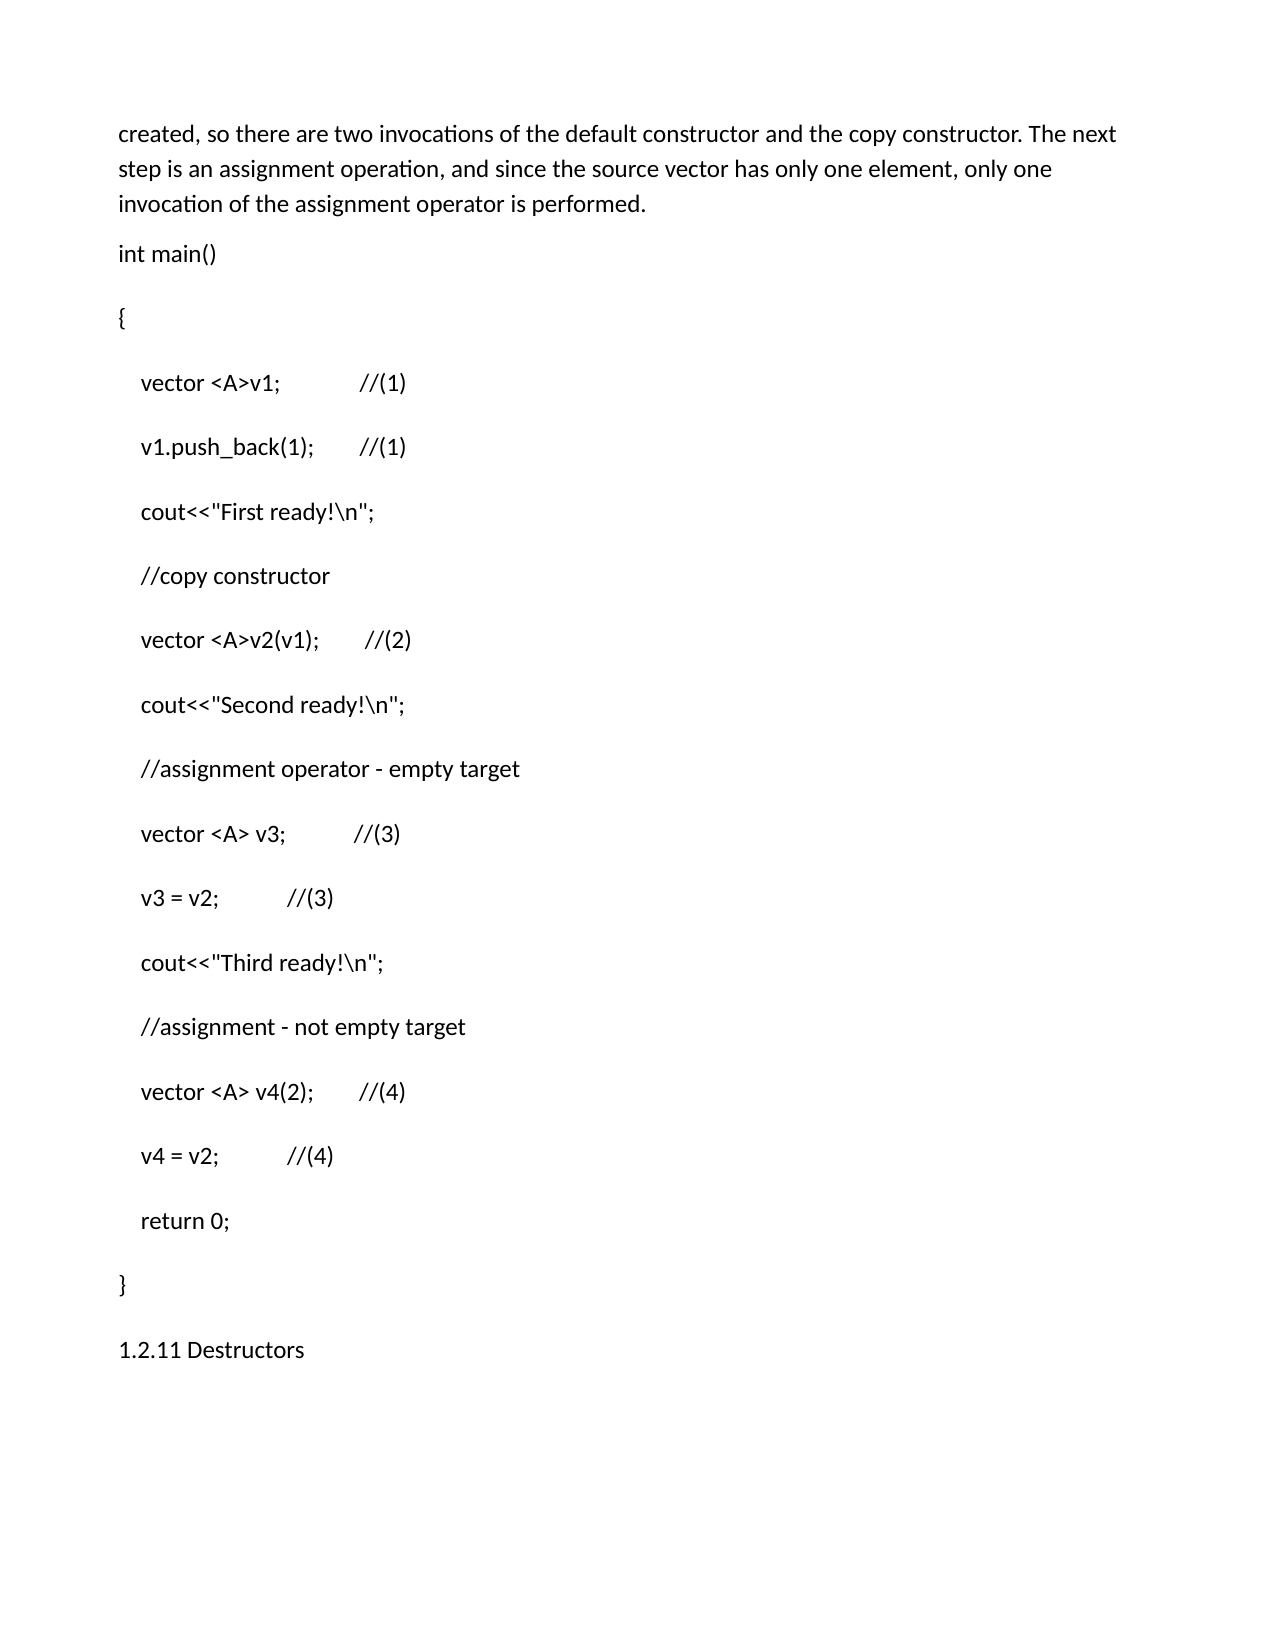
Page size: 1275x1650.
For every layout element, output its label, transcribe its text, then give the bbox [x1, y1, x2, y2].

text vector <A> v4(2); //(4) [118, 1076, 1157, 1106]
text created, so there are two invocations of the default constructor and the copy constructor. The next step is an assignment operation, and since the source vector has only one element, only one invocation of the assignment operator is performed. [118, 118, 1157, 219]
text //assignment operator - empty target [118, 753, 1157, 784]
text vector <A> v3; //(3) [118, 818, 1157, 848]
text vector <A>v1; //(1) [118, 367, 1157, 397]
text 1.2.11 Destructors [118, 1334, 1157, 1364]
text v3 = v2; //(3) [118, 882, 1157, 913]
text cout<<"Third ready!\n"; [118, 947, 1157, 977]
text } [118, 1269, 1157, 1300]
text { [118, 302, 1157, 333]
text vector <A>v2(v1); //(2) [118, 624, 1157, 655]
text //copy constructor [118, 560, 1157, 591]
text v1.push_back(1); //(1) [118, 431, 1157, 462]
text int main() [118, 238, 1157, 268]
text cout<<"First ready!\n"; [118, 496, 1157, 526]
text //assignment - not empty target [118, 1011, 1157, 1042]
text cout<<"Second ready!\n"; [118, 689, 1157, 719]
text v4 = v2; //(4) [118, 1140, 1157, 1171]
text return 0; [118, 1205, 1157, 1235]
